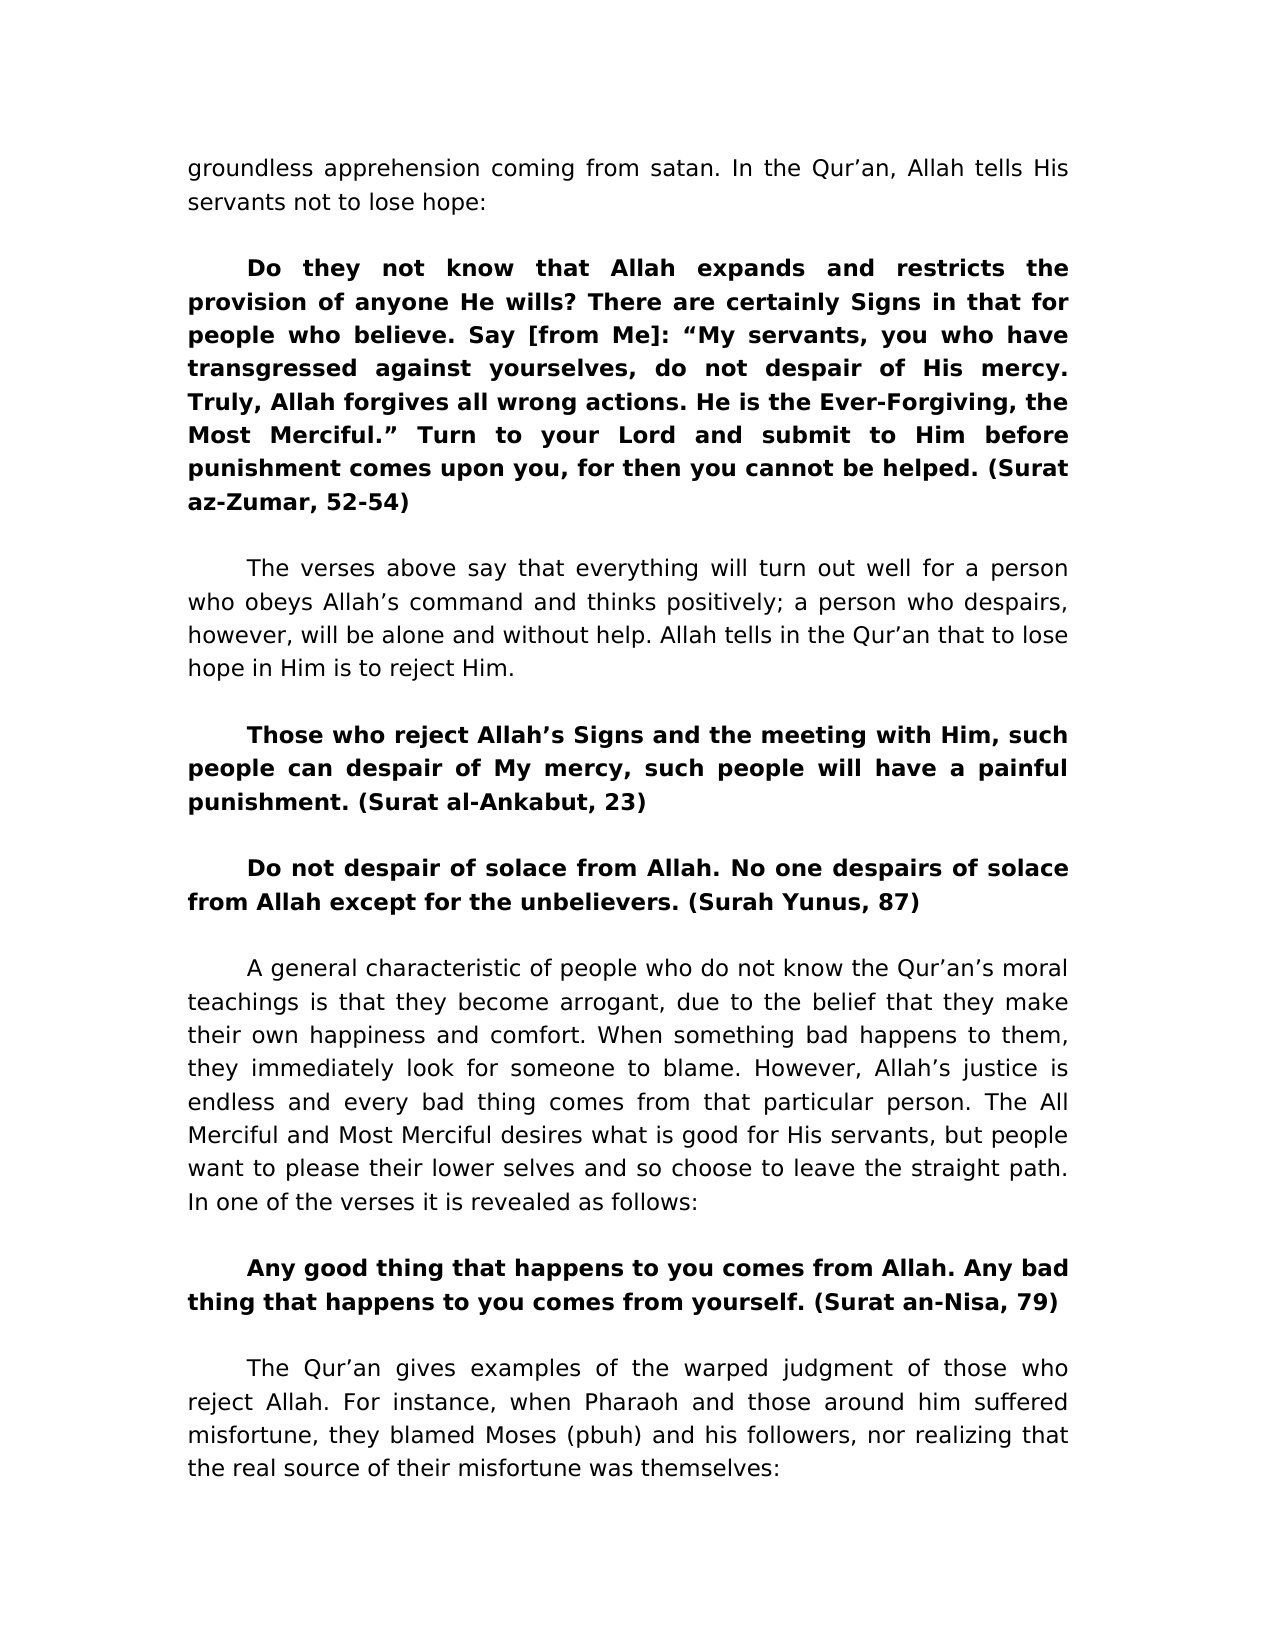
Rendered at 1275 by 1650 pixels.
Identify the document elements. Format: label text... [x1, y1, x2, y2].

text Those who reject Allah’s Signs and the meeting with Him, such people can despair of My mercy, such people will have a painful punishment. (Surat al-Ankabut, 23) [187, 717, 1070, 817]
text groundless apprehension coming from satan. In the Qur’an, Allah tells His servants not to lose hope: [187, 150, 1070, 217]
text Do they not know that Allah expands and restricts the provision of anyone He wills? There are certainly Signs in that for people who believe. Say [from Me]: “My servants, you who have transgressed against yourselves, do not despair of His mercy. Truly, Allah forgives all wrong actions. He is the Ever-Forgiving, the Most Merciful.” Turn to your Lord and submit to Him before punishment comes upon you, for then you cannot be helped. (Surat az-Zumar, 52-54) [187, 250, 1070, 517]
text Any good thing that happens to you comes from Allah. Any bad thing that happens to you comes from yourself. (Surat an-Nisa, 79) [187, 1250, 1070, 1317]
text The Qur’an gives examples of the warped judgment of those who reject Allah. For instance, when Pharaoh and those around him suffered misfortune, they blamed Moses (pbuh) and his followers, nor realizing that the real source of their misfortune was themselves: [187, 1350, 1070, 1483]
text Do not despair of solace from Allah. No one despairs of solace from Allah except for the unbelievers. (Surah Yunus, 87) [187, 850, 1070, 917]
text A general characteristic of people who do not know the Qur’an’s moral teachings is that they become arrogant, due to the belief that they make their own happiness and comfort. When something bad happens to them, they immediately look for someone to blame. However, Allah’s justice is endless and every bad thing comes from that particular person. The All Merciful and Most Merciful desires what is good for His servants, but people want to please their lower selves and so choose to leave the straight path. In one of the verses it is revealed as follows: [187, 950, 1070, 1217]
text The verses above say that everything will turn out well for a person who obeys Allah’s command and thinks positively; a person who despairs, however, will be alone and without help. Allah tells in the Qur’an that to lose hope in Him is to reject Him. [187, 550, 1070, 683]
